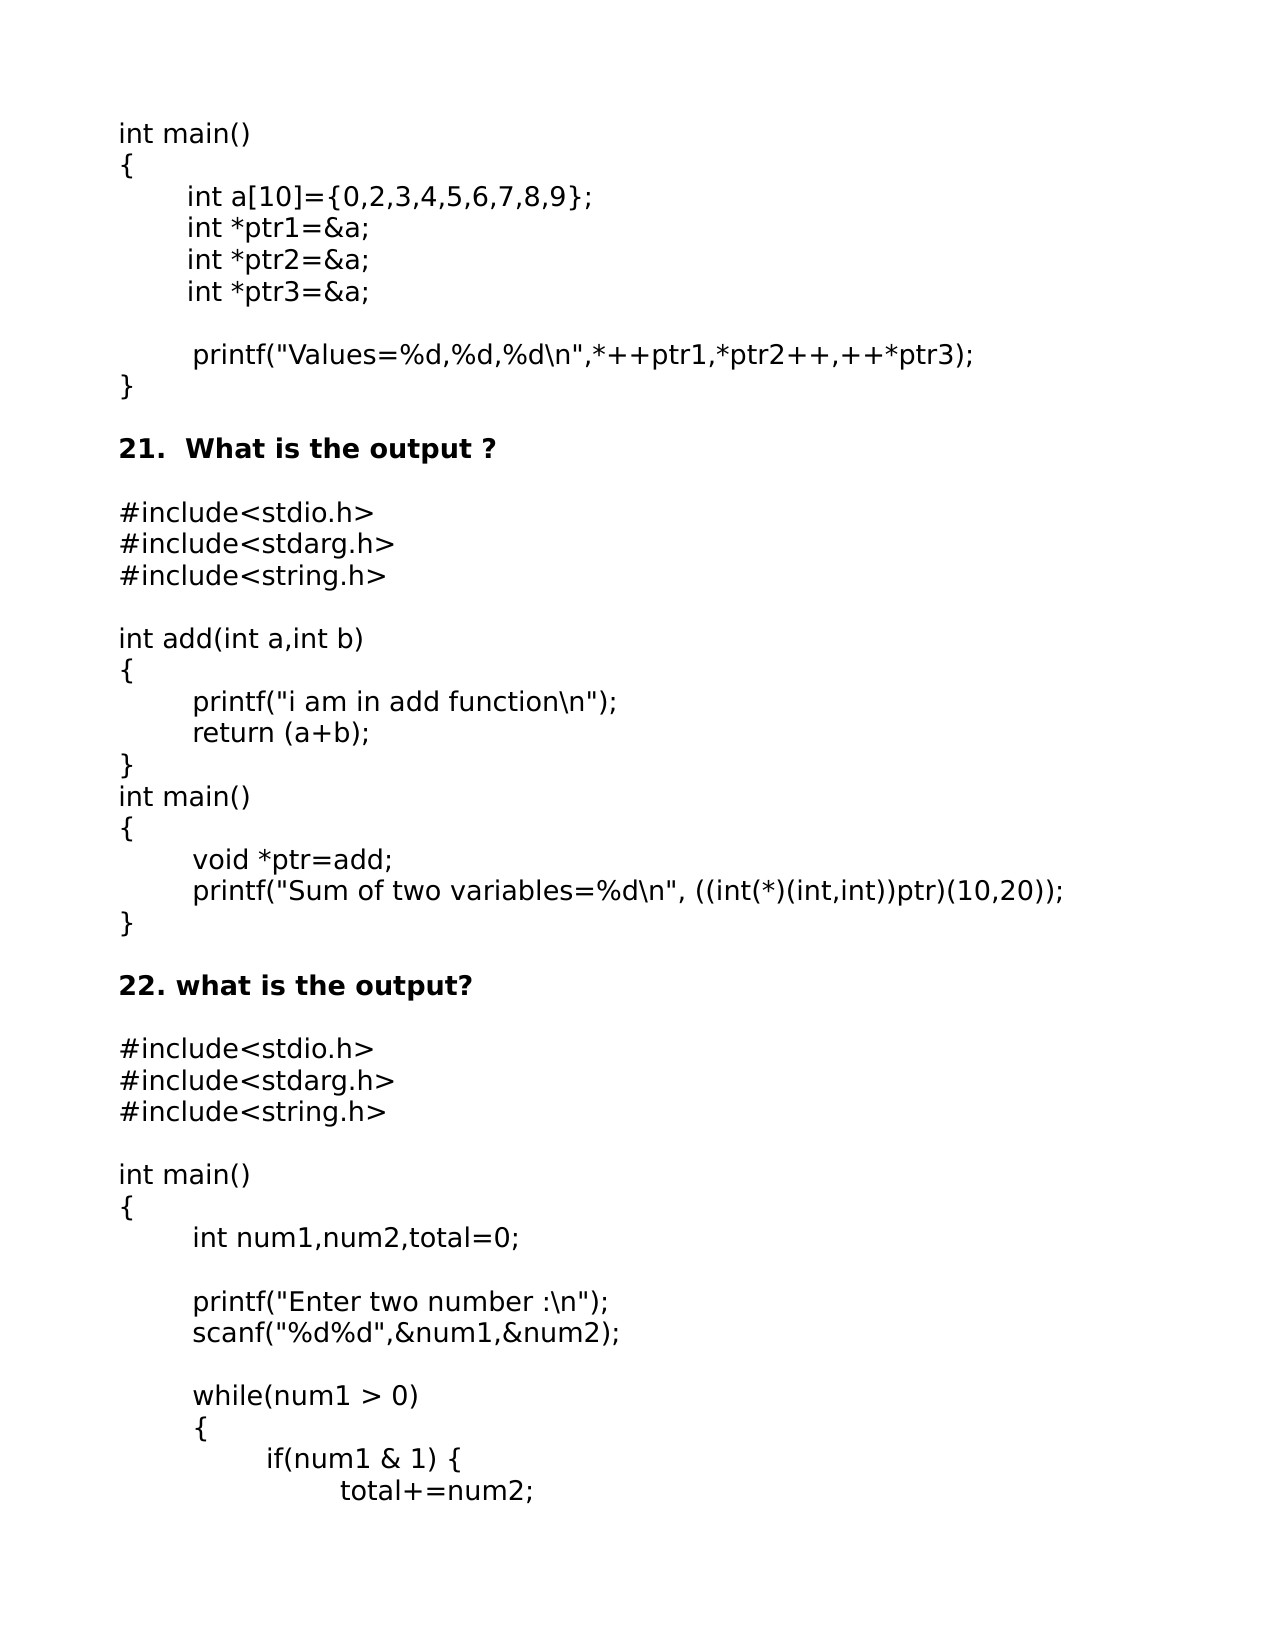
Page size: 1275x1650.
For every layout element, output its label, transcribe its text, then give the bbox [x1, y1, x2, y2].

text { [118, 1412, 1157, 1444]
text #include<stdio.h> [118, 1033, 1157, 1065]
text if(num1 & 1) { [118, 1444, 1157, 1475]
text int num1,num2,total=0; [118, 1223, 1157, 1254]
text #include<stdarg.h> [118, 1065, 1157, 1097]
text int *ptr1=&a; [118, 213, 1157, 244]
text } [118, 907, 1157, 939]
text scanf("%d%d",&num1,&num2); [118, 1317, 1157, 1349]
text int main() [118, 1160, 1157, 1191]
text printf("Values=%d,%d,%d\n",*++ptr1,*ptr2++,++*ptr3); [118, 339, 1157, 371]
text int main() [118, 781, 1157, 812]
text int *ptr3=&a; [118, 276, 1157, 307]
text while(num1 > 0) [118, 1381, 1157, 1412]
text int a[10]={0,2,3,4,5,6,7,8,9}; [118, 181, 1157, 213]
text { [118, 150, 1157, 181]
text { [118, 812, 1157, 844]
text #include<stdarg.h> [118, 528, 1157, 560]
text #include<stdio.h> [118, 497, 1157, 528]
text } [118, 749, 1157, 781]
text { [118, 1191, 1157, 1223]
text printf("Sum of two variables=%d\n", ((int(*)(int,int))ptr)(10,20)); [118, 876, 1157, 907]
text #include<string.h> [118, 560, 1157, 592]
text printf("i am in add function\n"); [118, 686, 1157, 718]
text printf("Enter two number :\n"); [118, 1286, 1157, 1317]
text void *ptr=add; [118, 844, 1157, 876]
text { [118, 655, 1157, 686]
text int add(int a,int b) [118, 623, 1157, 655]
text 22. what is the output? [118, 970, 1157, 1002]
text int main() [118, 118, 1157, 150]
text return (a+b); [118, 718, 1157, 749]
text 21. What is the output ? [118, 434, 1157, 465]
text #include<string.h> [118, 1097, 1157, 1128]
text total+=num2; [118, 1475, 1157, 1507]
text } [118, 371, 1157, 402]
text int *ptr2=&a; [118, 244, 1157, 276]
